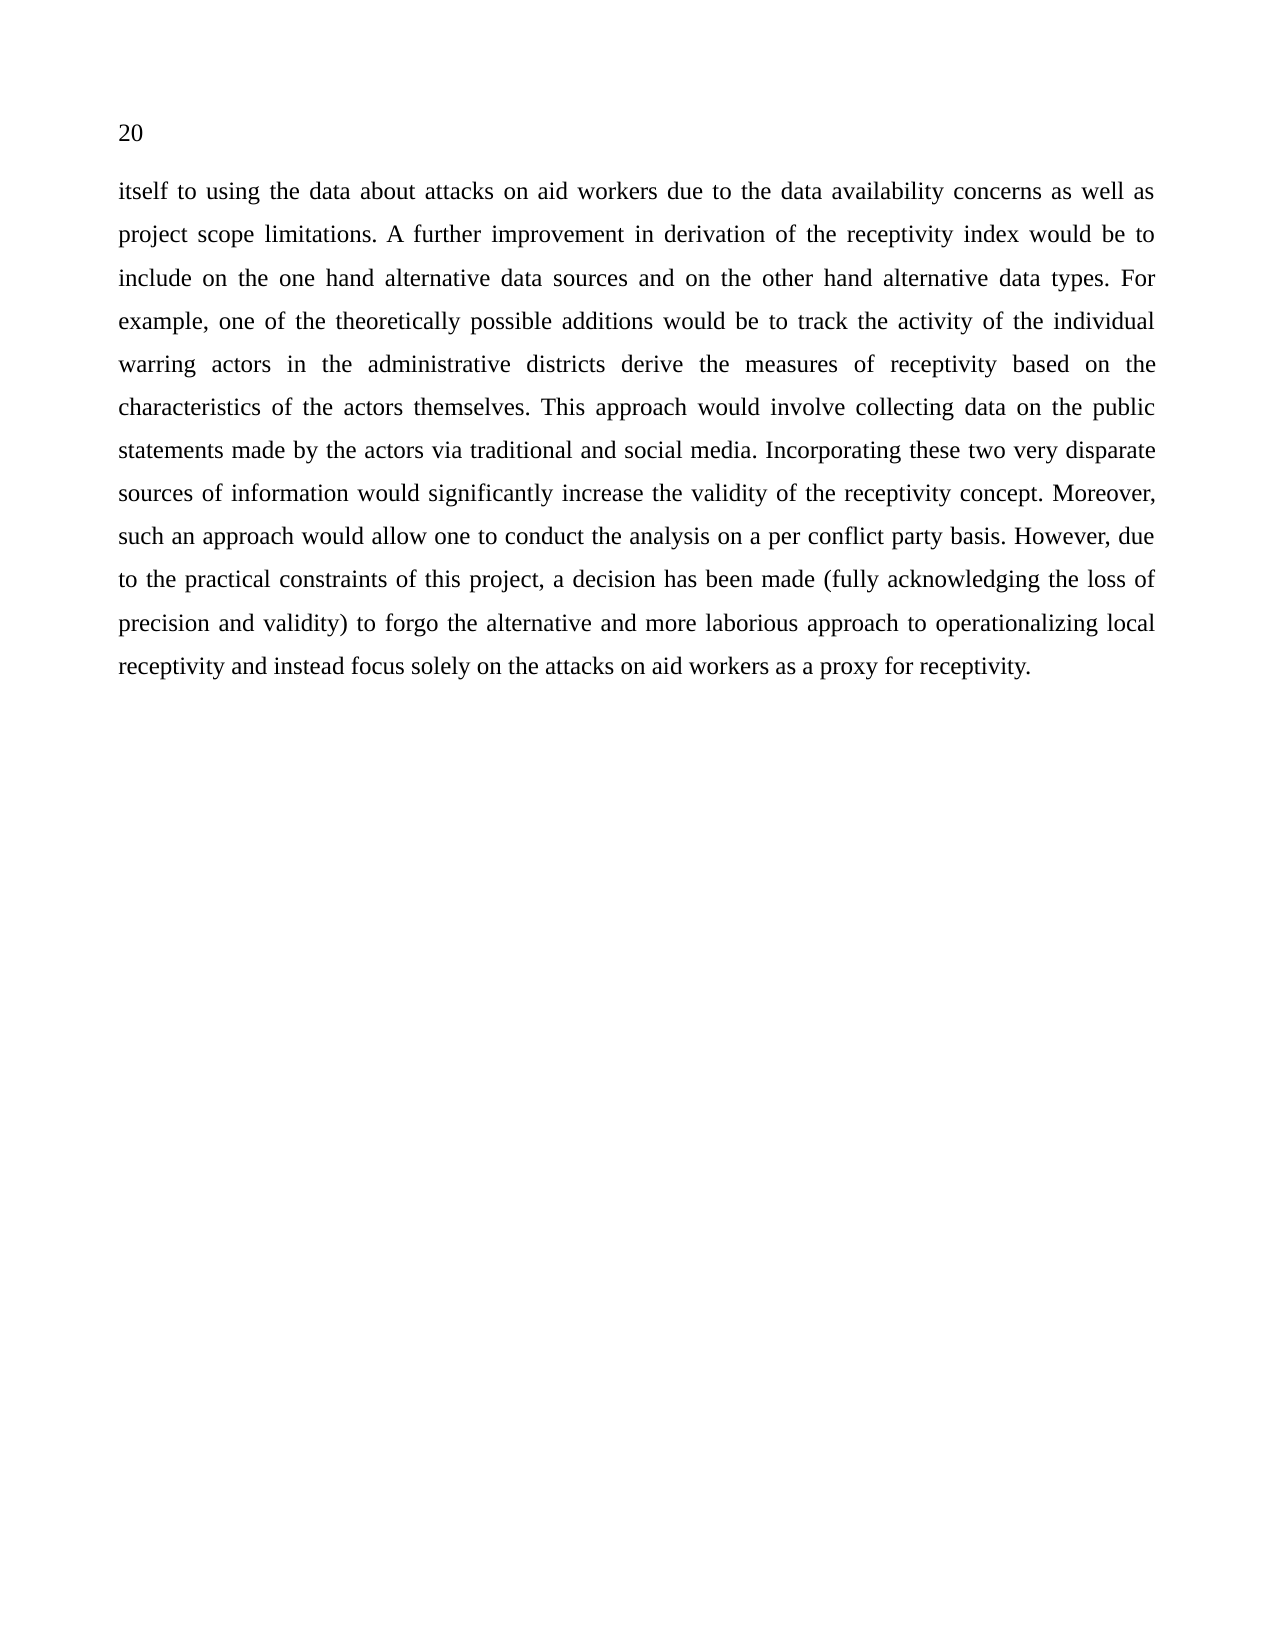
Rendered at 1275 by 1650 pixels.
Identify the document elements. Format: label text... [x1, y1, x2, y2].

text itself to using the data about attacks on aid workers due to the data availability concerns as well as project scope limitations. A further improvement in derivation of the receptivity index would be to include on the one hand alternative data sources and on the other hand alternative data types. For example, one of the theoretically possible additions would be to track the activity of the individual warring actors in the administrative districts derive the measures of receptivity based on the characteristics of the actors themselves. This approach would involve collecting data on the public statements made by the actors via traditional and social media. Incorporating these two very disparate sources of information would significantly increase the validity of the receptivity concept. Moreover, such an approach would allow one to conduct the analysis on a per conflict party basis. However, due to the practical constraints of this project, a decision has been made (fully acknowledging the loss of precision and validity) to forgo the alternative and more laborious approach to operationalizing local receptivity and instead focus solely on the attacks on aid workers as a proxy for receptivity. [118, 176, 1157, 679]
